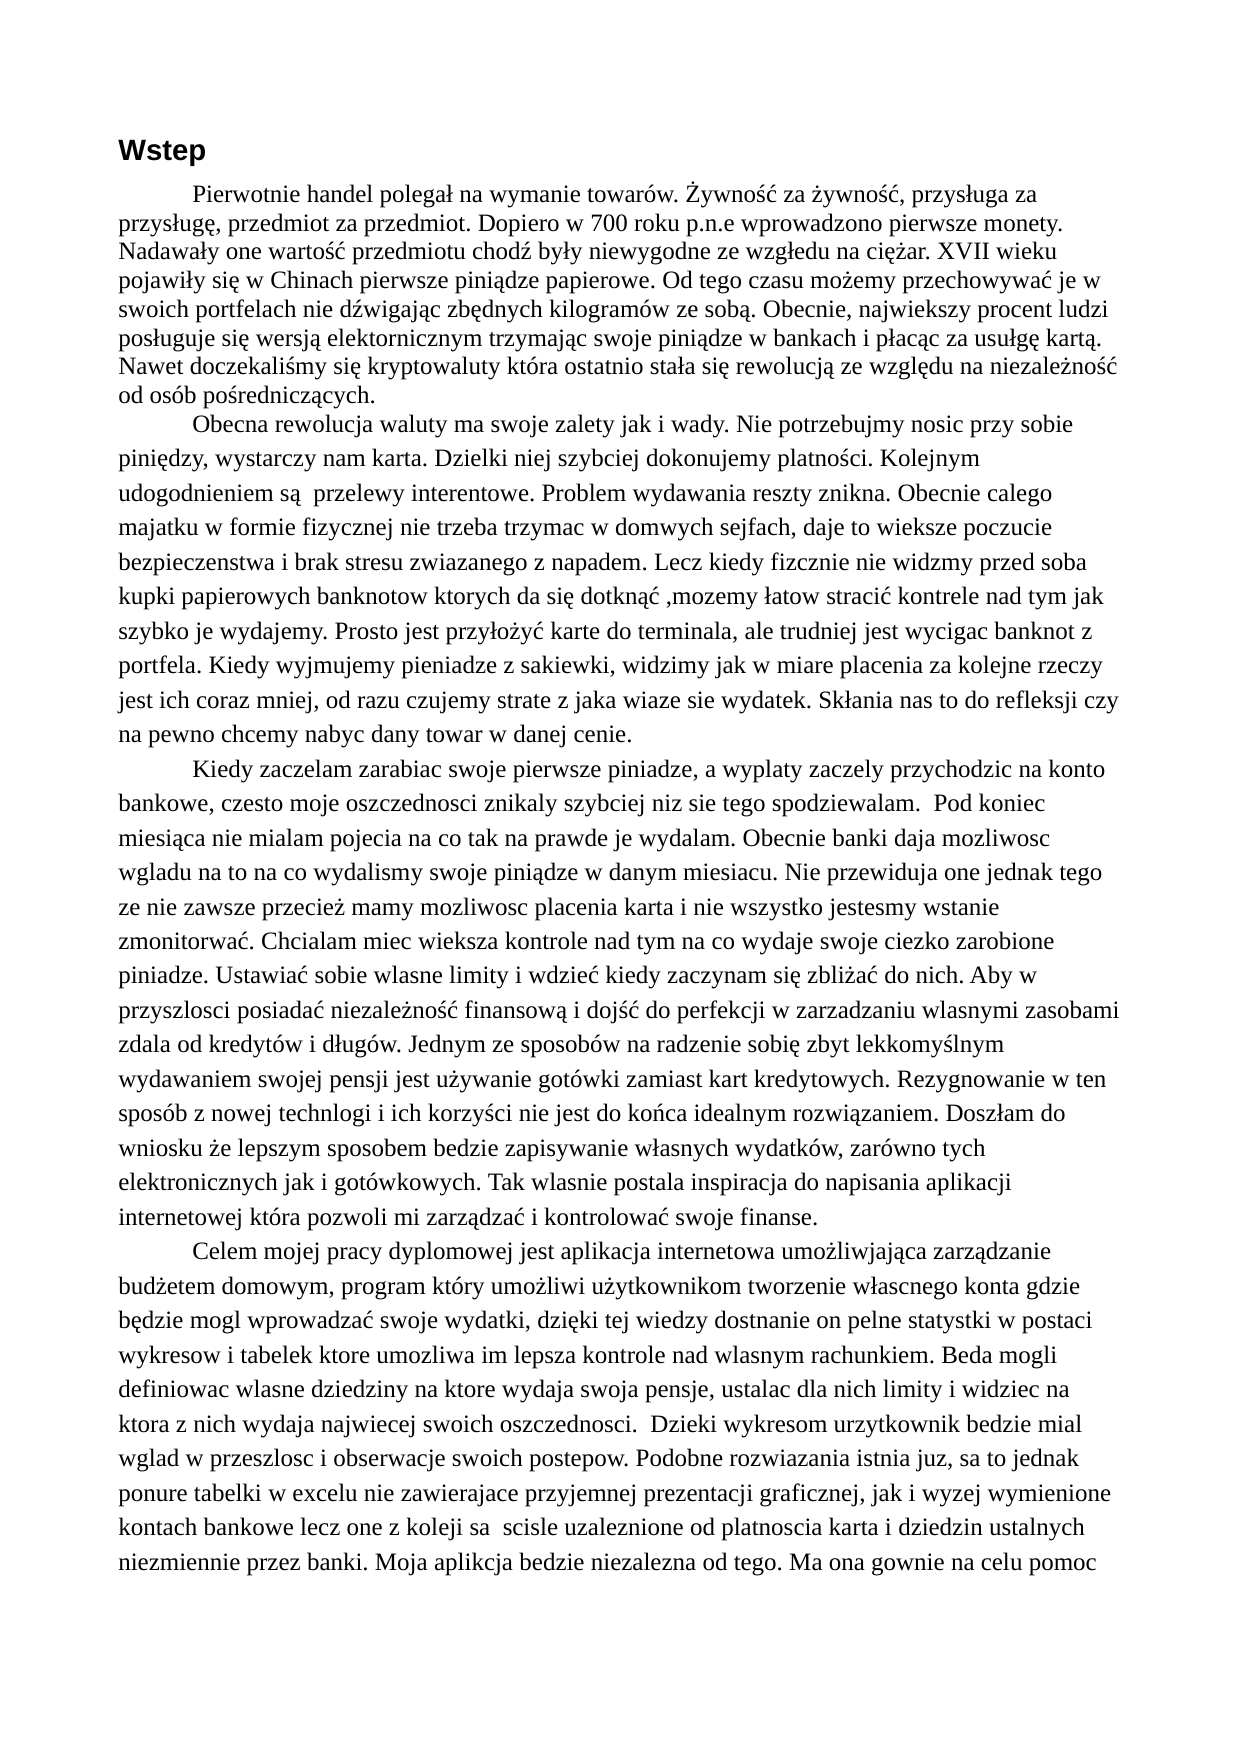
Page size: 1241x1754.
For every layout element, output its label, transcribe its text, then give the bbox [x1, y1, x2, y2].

text Nadawały one wartość przedmiotu chodź były niewygodne ze wzgłedu na ciężar. XVII wieku pojawiły się w Chinach pierwsze piniądze papierowe. Od tego czasu możemy przechowywać je w swoich portfelach nie dźwigając zbędnych kilogramów ze sobą. Obecnie, najwiekszy procent ludzi posługuje się wersją elektornicznym trzymając swoje piniądze w bankach i płacąc za usułgę kartą. Nawet doczekaliśmy się kryptowaluty która ostatnio stała się rewolucją ze względu na niezależność od osób pośredniczących. [118, 236, 1122, 409]
subtitle Wstep [118, 133, 1122, 166]
text Pierwotnie handel polegał na wymanie towarów. Żywność za żywność, przysługa za przysługę, przedmiot za przedmiot. Dopiero w 700 roku p.n.e wprowadzono pierwsze monety. [118, 179, 1122, 236]
text Obecna rewolucja waluty ma swoje zalety jak i wady. Nie potrzebujmy nosic przy sobie piniędzy, wystarczy nam karta. Dzielki niej szybciej dokonujemy platności. Kolejnym udogodnieniem są przelewy interentowe. Problem wydawania reszty znikna. Obecnie calego majatku w formie fizycznej nie trzeba trzymac w domwych sejfach, daje to wieksze poczucie bezpieczenstwa i brak stresu zwiazanego z napadem. Lecz kiedy fizcznie nie widzmy przed soba kupki papierowych banknotow ktorych da się dotknąć ,mozemy łatow stracić kontrele nad tym jak szybko je wydajemy. Prosto jest przyłożyć karte do terminala, ale trudniej jest wycigac banknot z portfela. Kiedy wyjmujemy pieniadze z sakiewki, widzimy jak w miare placenia za kolejne rzeczy jest ich coraz mniej, od razu czujemy strate z jaka wiaze sie wydatek. Skłania nas to do refleksji czy na pewno chcemy nabyc dany towar w danej cenie. Kiedy zaczelam zarabiac swoje pierwsze piniadze, a wyplaty zaczely przychodzic na konto bankowe, czesto moje oszczednosci znikaly szybciej niz sie tego spodziewalam. Pod koniec miesiąca nie mialam pojecia na co tak na prawde je wydalam. Obecnie banki daja mozliwosc wgladu na to na co wydalismy swoje piniądze w danym miesiacu. Nie przewiduja one jednak tego ze nie zawsze przecież mamy mozliwosc placenia karta i nie wszystko jestesmy wstanie zmonitorwać. Chcialam miec wieksza kontrole nad tym na co wydaje swoje ciezko zarobione piniadze. Ustawiać sobie wlasne limity i wdzieć kiedy zaczynam się zbliżać do nich. Aby w przyszlosci posiadać niezależność finansową i dojść do perfekcji w zarzadzaniu wlasnymi zasobami zdala od kredytów i długów. Jednym ze sposobów na radzenie sobię zbyt lekkomyślnym wydawaniem swojej pensji jest używanie gotówki zamiast kart kredytowych. Rezygnowanie w ten sposób z nowej technlogi i ich korzyści nie jest do końca idealnym rozwiązaniem. Doszłam do wniosku że lepszym sposobem bedzie zapisywanie własnych wydatków, zarówno tych elektronicznych jak i gotówkowych. Tak wlasnie postala inspiracja do napisania aplikacji internetowej która pozwoli mi zarządzać i kontrolować swoje finanse. Celem mojej pracy dyplomowej jest aplikacja internetowa umożliwjająca zarządzanie budżetem domowym, program który umożliwi użytkownikom tworzenie włascnego konta gdzie będzie mogl wprowadzać swoje wydatki, dzięki tej wiedzy dostnanie on pelne statystki w postaci wykresow i tabelek ktore umozliwa im lepsza kontrole nad wlasnym rachunkiem. Beda mogli definiowac wlasne dziedziny na ktore wydaja swoja pensje, ustalac dla nich limity i widziec na ktora z nich wydaja najwiecej swoich oszczednosci. Dzieki wykresom urzytkownik bedzie mial wglad w przeszlosc i obserwacje swoich postepow. Podobne rozwiazania istnia juz, sa to jednak ponure tabelki w excelu nie zawierajace przyjemnej prezentacji graficznej, jak i wyzej wymienione kontach bankowe lecz one z koleji sa scisle uzaleznione od platnoscia karta i dziedzin ustalnych niezmiennie przez banki. Moja aplikcja bedzie niezalezna od tego. Ma ona gownie na celu pomoc [118, 409, 1122, 1576]
